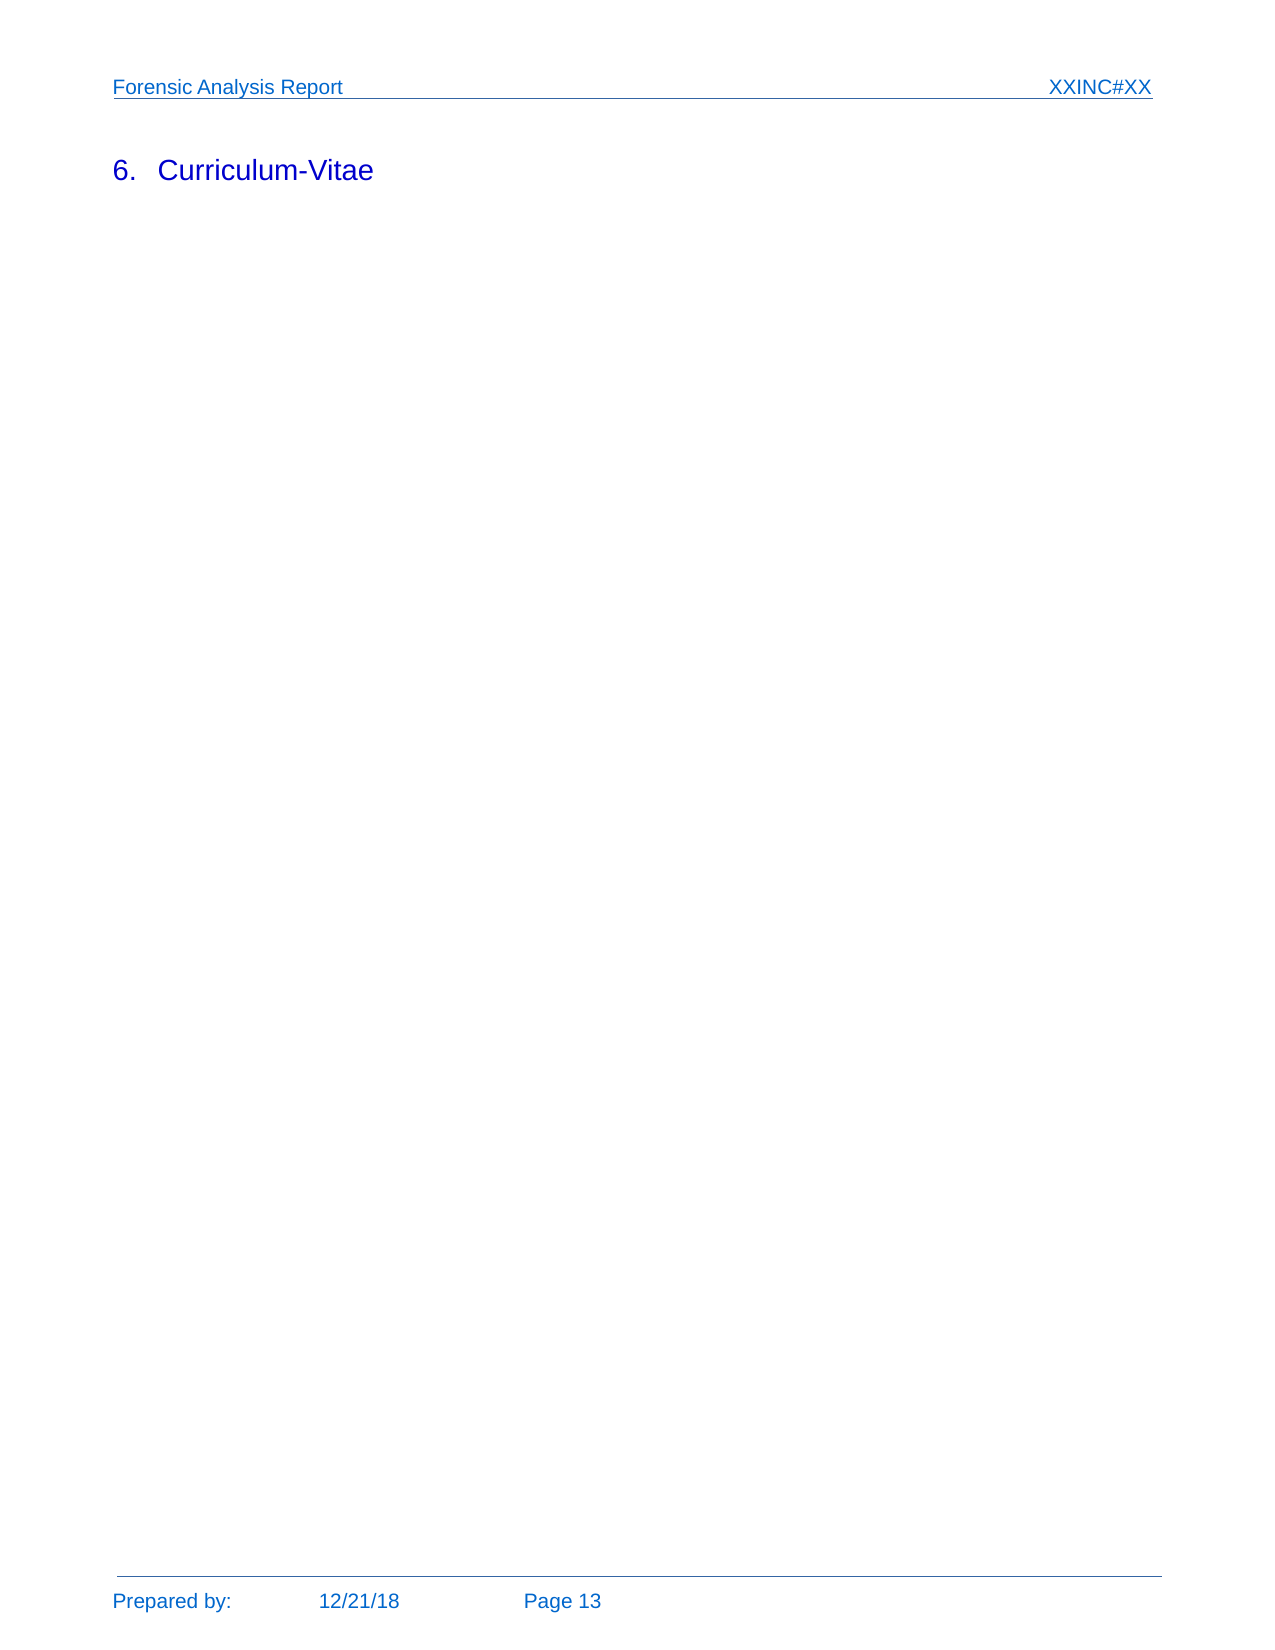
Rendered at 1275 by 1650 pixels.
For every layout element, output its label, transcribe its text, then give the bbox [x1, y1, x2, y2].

subtitle Curriculum-Vitae [112, 153, 1162, 187]
